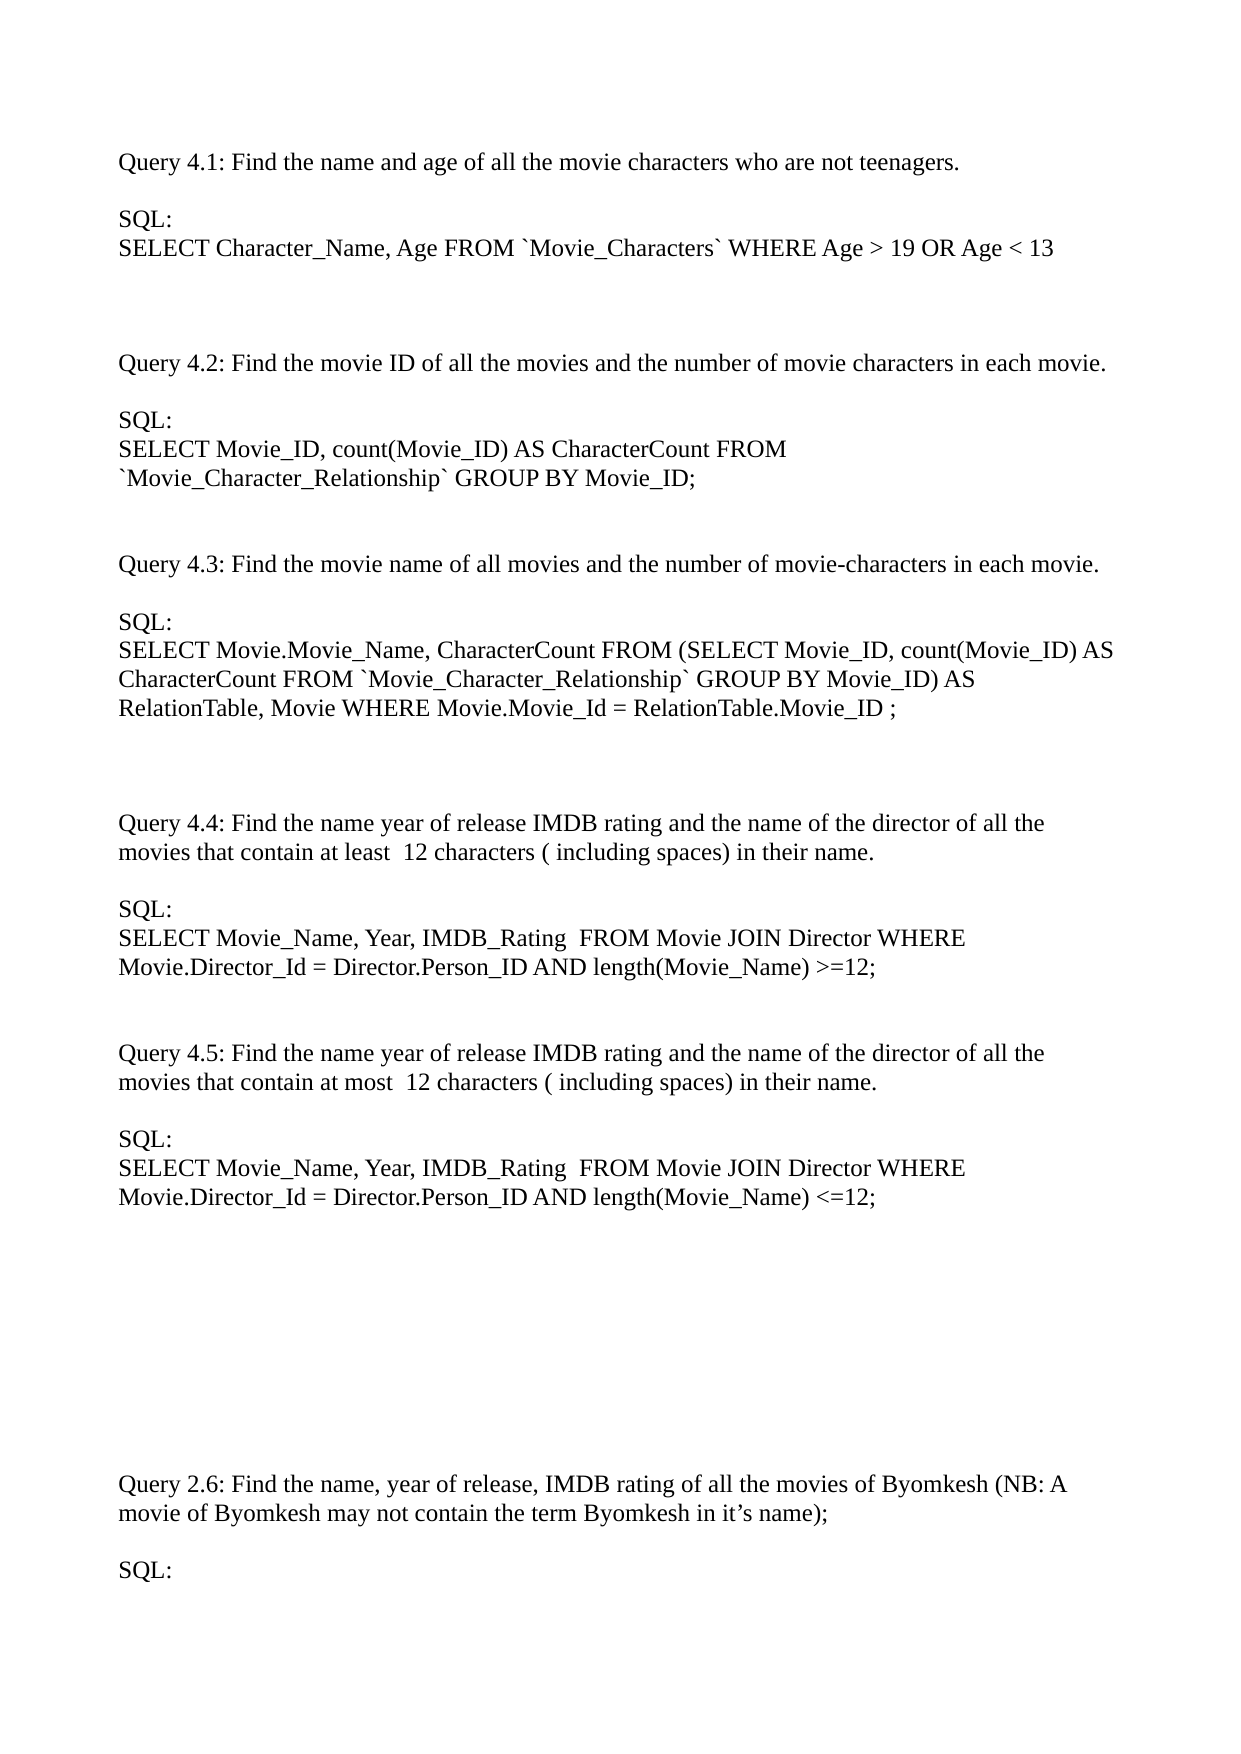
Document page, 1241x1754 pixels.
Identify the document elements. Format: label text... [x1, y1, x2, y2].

text SQL: [118, 204, 1122, 233]
text SQL: [118, 894, 1122, 923]
text Query 4.3: Find the movie name of all movies and the number of movie-characters in each movie. [118, 549, 1122, 578]
text SQL: [118, 1124, 1122, 1153]
text SELECT Character_Name, Age FROM `Movie_Characters` WHERE Age > 19 OR Age < 13 [118, 233, 1122, 262]
text SELECT Movie.Movie_Name, CharacterCount FROM (SELECT Movie_ID, count(Movie_ID) AS CharacterCount FROM `Movie_Character_Relationship` GROUP BY Movie_ID) AS RelationTable, Movie WHERE Movie.Movie_Id = RelationTable.Movie_ID ; [118, 636, 1122, 722]
text Query 4.5: Find the name year of release IMDB rating and the name of the director of all the movies that contain at most 12 characters ( including spaces) in their name. [118, 1038, 1122, 1096]
text SELECT Movie_Name, Year, IMDB_Rating FROM Movie JOIN Director WHERE Movie.Director_Id = Director.Person_ID AND length(Movie_Name) <=12; [118, 1153, 1122, 1211]
text SQL: [118, 1556, 1122, 1584]
text Query 2.6: Find the name, year of release, IMDB rating of all the movies of Byomkesh (NB: A movie of Byomkesh may not contain the term Byomkesh in it’s name); [118, 1469, 1122, 1527]
text SELECT Movie_Name, Year, IMDB_Rating FROM Movie JOIN Director WHERE Movie.Director_Id = Director.Person_ID AND length(Movie_Name) >=12; [118, 923, 1122, 981]
text SQL: [118, 607, 1122, 636]
text Query 4.2: Find the movie ID of all the movies and the number of movie characters in each movie. [118, 348, 1122, 377]
text SELECT Movie_ID, count(Movie_ID) AS CharacterCount FROM `Movie_Character_Relationship` GROUP BY Movie_ID; [118, 434, 1122, 492]
text SQL: [118, 406, 1122, 434]
text Query 4.4: Find the name year of release IMDB rating and the name of the director of all the movies that contain at least 12 characters ( including spaces) in their name. [118, 808, 1122, 866]
text Query 4.1: Find the name and age of all the movie characters who are not teenagers. [118, 147, 1122, 176]
